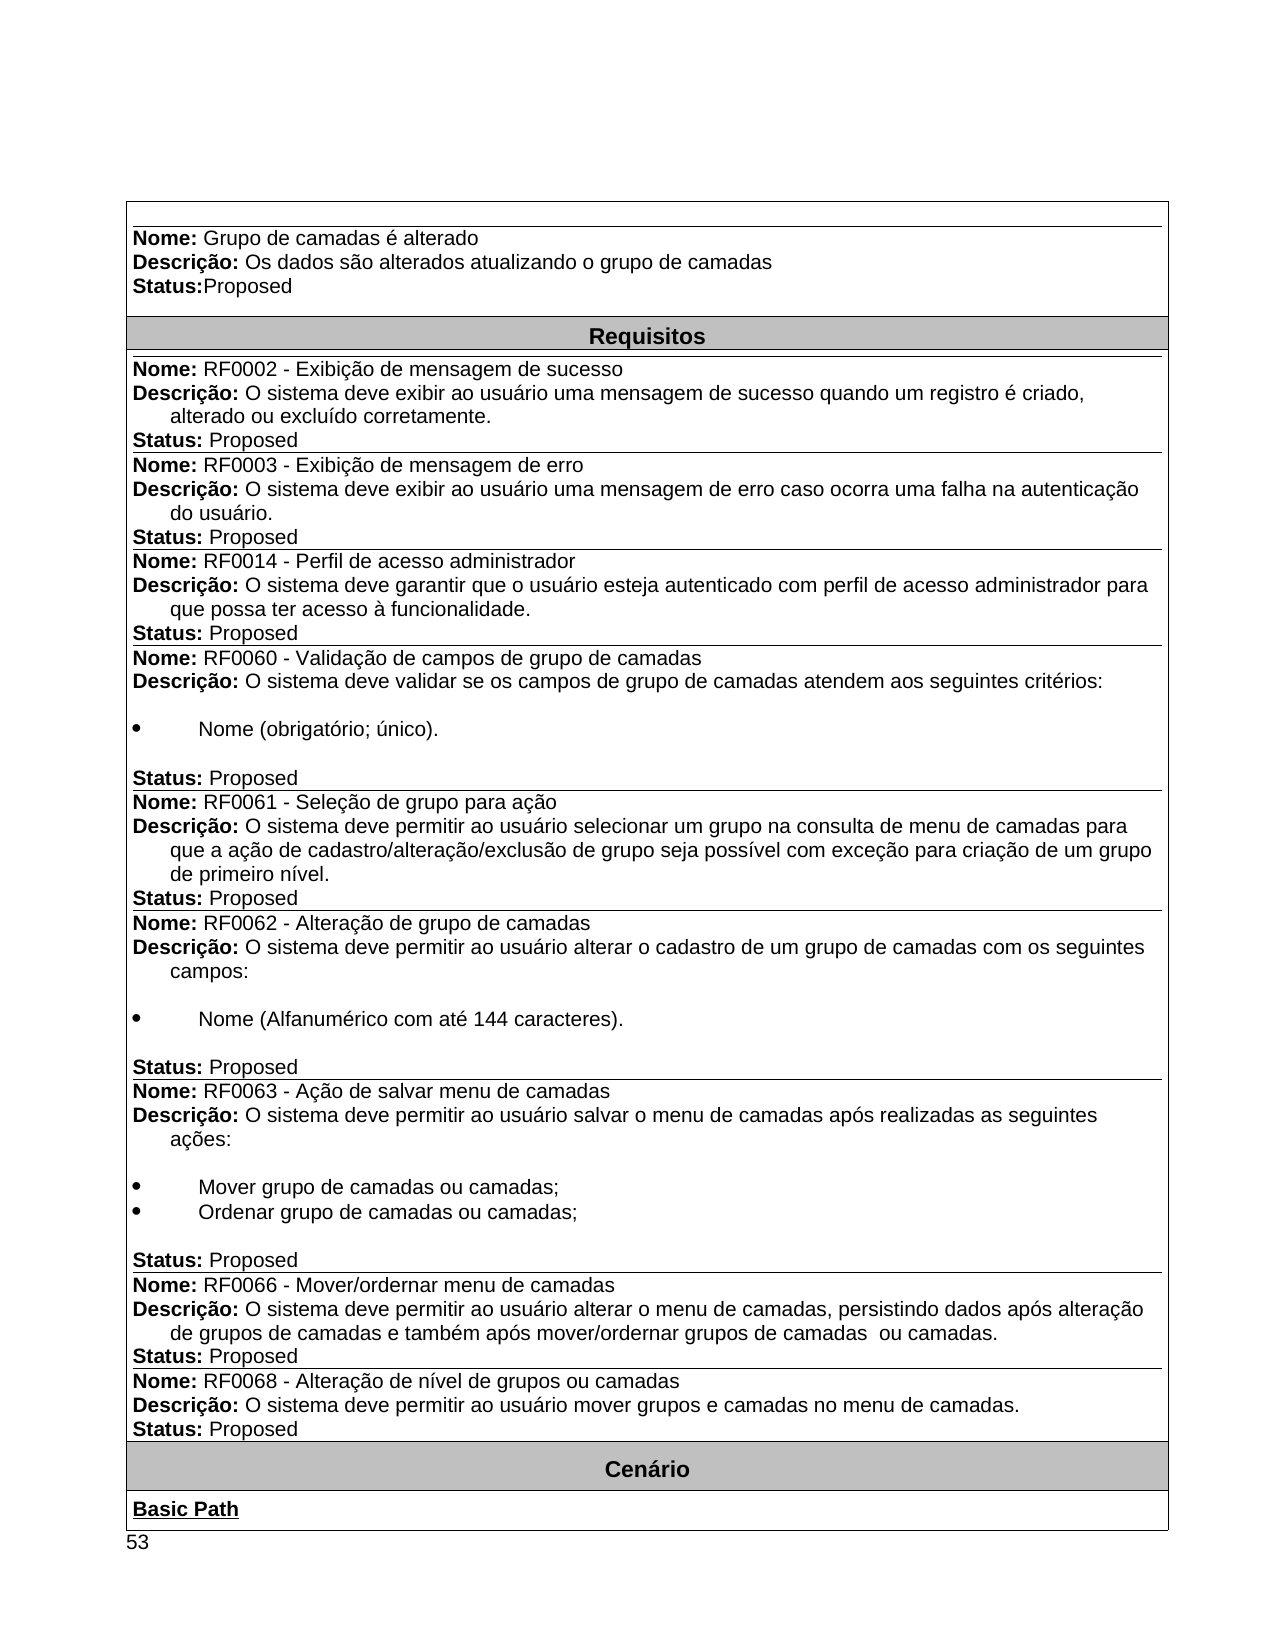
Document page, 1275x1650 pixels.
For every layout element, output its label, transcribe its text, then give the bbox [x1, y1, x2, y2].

table_cell Cenário [127, 1442, 1168, 1490]
table_cell Nome: RF0003 - Exibição de mensagem de erro Descrição: O sistema deve exibir ao usuário uma mensagem de erro caso ocorra uma falha na autenticação do usuário. Status: Proposed [133, 453, 1162, 548]
table_cell Requisitos [127, 317, 1168, 349]
table_cell Nome: RF0062 - Alteração de grupo de camadas Descrição: O sistema deve permitir ao usuário alterar o cadastro de um grupo de camadas com os seguintes campos: Nome (Alfanumérico com até 144 caracteres). Status: Proposed [133, 911, 1162, 1079]
table_cell Nome: RF0060 - Validação de campos de grupo de camadas Descrição: O sistema deve validar se os campos de grupo de camadas atendem aos seguintes critérios: Nome (obrigatório; único). Status: Proposed [133, 646, 1162, 790]
table_cell Nome: RF0014 - Perfil de acesso administrador Descrição: O sistema deve garantir que o usuário esteja autenticado com perfil de acesso administrador para que possa ter acesso à funcionalidade. Status: Proposed [133, 550, 1162, 645]
table_cell [127, 350, 1168, 1441]
table_cell [127, 202, 1168, 316]
table_cell Nome: RF0066 - Mover/ordernar menu de camadas Descrição: O sistema deve permitir ao usuário alterar o menu de camadas, persistindo dados após alteração de grupos de camadas e também após mover/ordernar grupos de camadas ou camadas. Status: Proposed [133, 1273, 1162, 1368]
table_header Nome: Grupo de camadas é alterado Descrição: Os dados são alterados atualizando o grupo de camadas Status:Proposed [133, 227, 1162, 298]
table_cell Nome: RF0068 - Alteração de nível de grupos ou camadas Descrição: O sistema deve permitir ao usuário mover grupos e camadas no menu de camadas. Status: Proposed [133, 1369, 1162, 1441]
table_cell Nome: RF0063 - Ação de salvar menu de camadas Descrição: O sistema deve permitir ao usuário salvar o menu de camadas após realizadas as seguintes ações: Mover grupo de camadas ou camadas; Ordenar grupo de camadas ou camadas; Status: Proposed [133, 1080, 1162, 1272]
table_cell Basic Path [127, 1491, 1168, 1529]
table_cell Nome: RF0061 - Seleção de grupo para ação Descrição: O sistema deve permitir ao usuário selecionar um grupo na consulta de menu de camadas para que a ação de cadastro/alteração/exclusão de grupo seja possível com exceção para criação de um grupo de primeiro nível. Status: Proposed [133, 791, 1162, 910]
table_header Nome: RF0002 - Exibição de mensagem de sucesso Descrição: O sistema deve exibir ao usuário uma mensagem de sucesso quando um registro é criado, alterado ou excluído corretamente. Status: Proposed [133, 357, 1162, 452]
